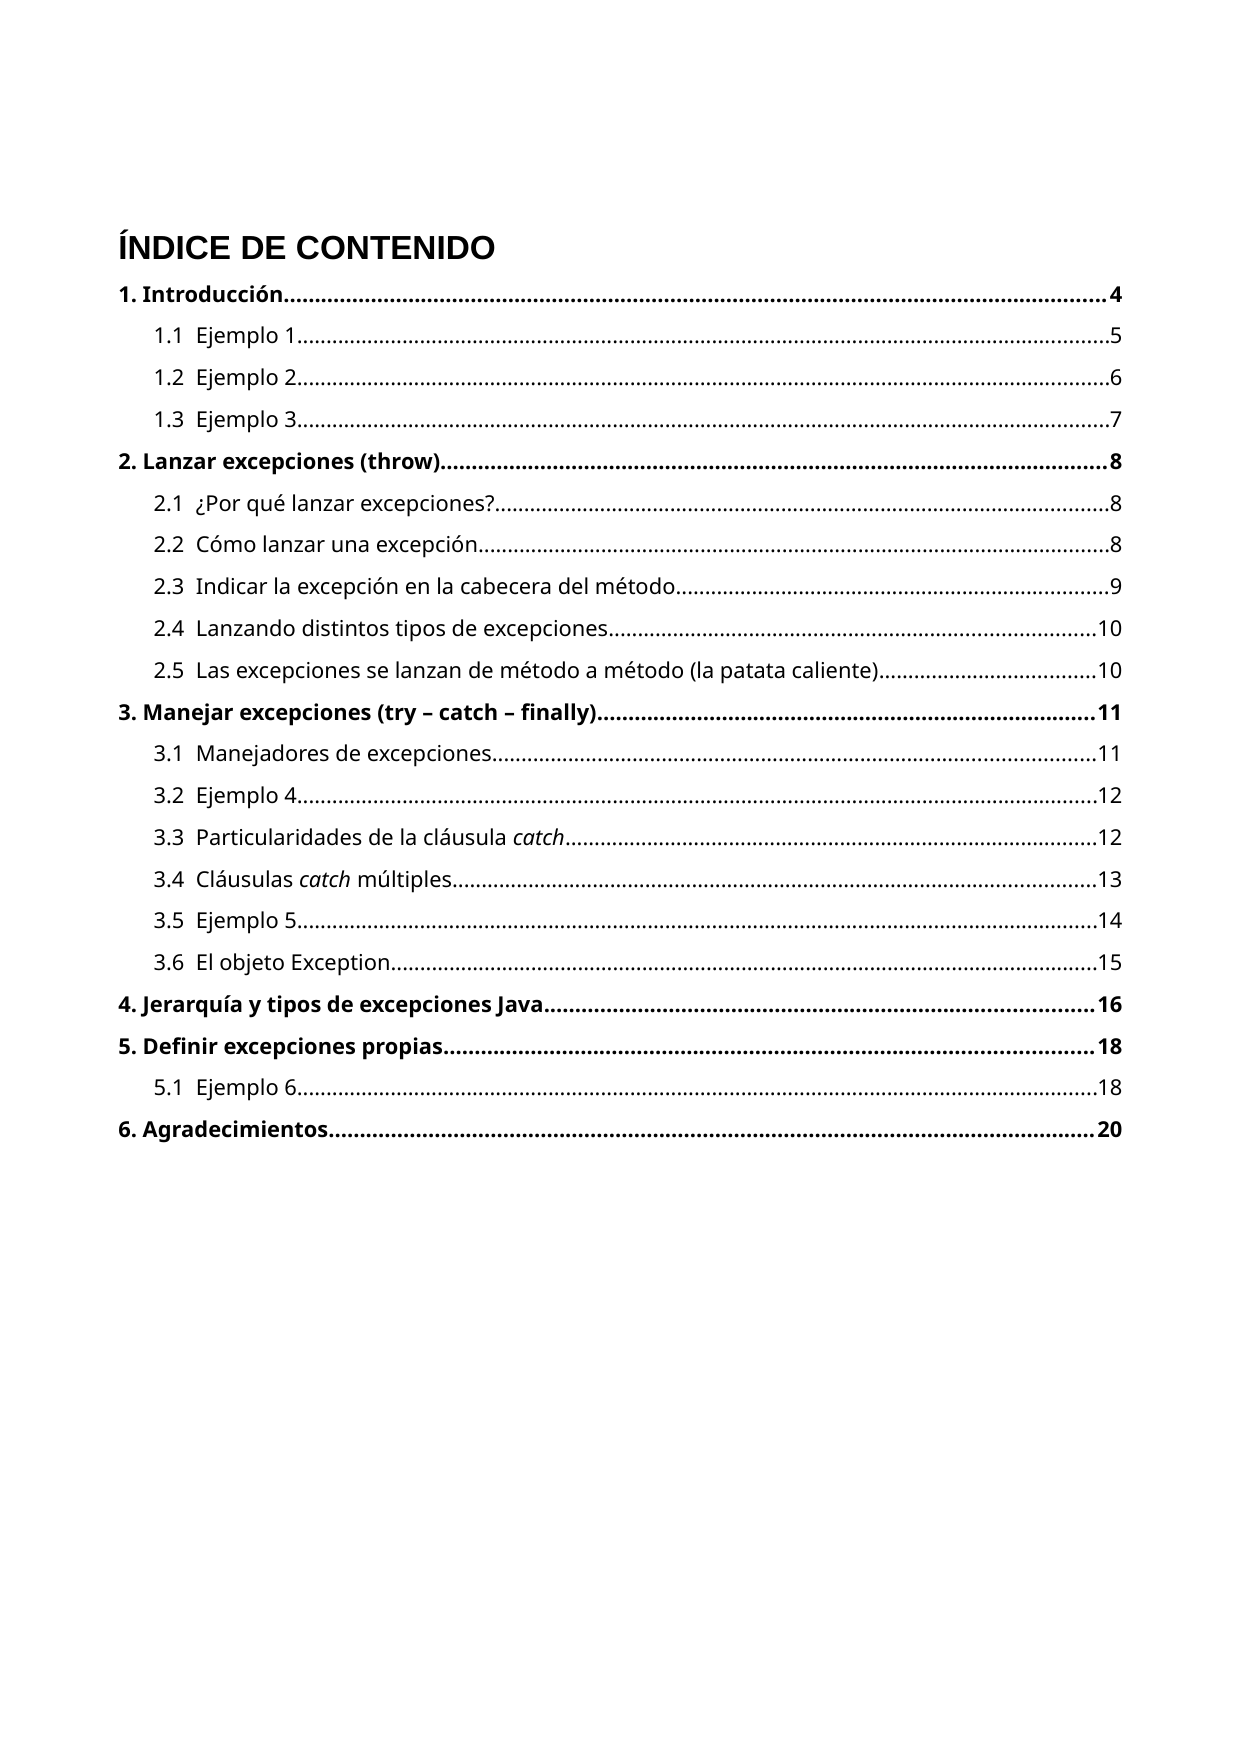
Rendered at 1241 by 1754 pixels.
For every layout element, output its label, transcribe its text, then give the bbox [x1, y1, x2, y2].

text 2.4 Lanzando distintos tipos de excepciones 10 [148, 613, 1122, 643]
text 5. Definir excepciones propias 18 [118, 1031, 1122, 1060]
text 3.6 El objeto Exception 15 [148, 947, 1122, 977]
text 2.5 Las excepciones se lanzan de método a método (la patata caliente) 10 [148, 655, 1122, 684]
text 1.2 Ejemplo 2 6 [148, 362, 1122, 392]
text 1. Introducción 4 [118, 279, 1122, 308]
text 4. Jerarquía y tipos de excepciones Java 16 [118, 989, 1122, 1019]
text 2.1 ¿Por qué lanzar excepciones? 8 [148, 488, 1122, 517]
text 1.1 Ejemplo 1 5 [148, 321, 1122, 350]
text 2.3 Indicar la excepción en la cabecera del método 9 [148, 571, 1122, 601]
text 2. Lanzar excepciones (throw) 8 [118, 446, 1122, 476]
text 5.1 Ejemplo 6 18 [148, 1072, 1122, 1102]
text 6. Agradecimientos 20 [118, 1114, 1122, 1144]
text 3.5 Ejemplo 5 14 [148, 905, 1122, 935]
text 3.4 Cláusulas catch múltiples 13 [148, 863, 1122, 893]
subtitle Índice de contenido [118, 228, 1122, 267]
text 3. Manejar excepciones (try – catch – finally) 11 [118, 696, 1122, 726]
text 1.3 Ejemplo 3 7 [148, 404, 1122, 434]
text 2.2 Cómo lanzar una excepción 8 [148, 529, 1122, 559]
text 3.3 Particularidades de la cláusula catch 12 [148, 822, 1122, 852]
text 3.1 Manejadores de excepciones 11 [148, 738, 1122, 768]
text 3.2 Ejemplo 4 12 [148, 780, 1122, 810]
